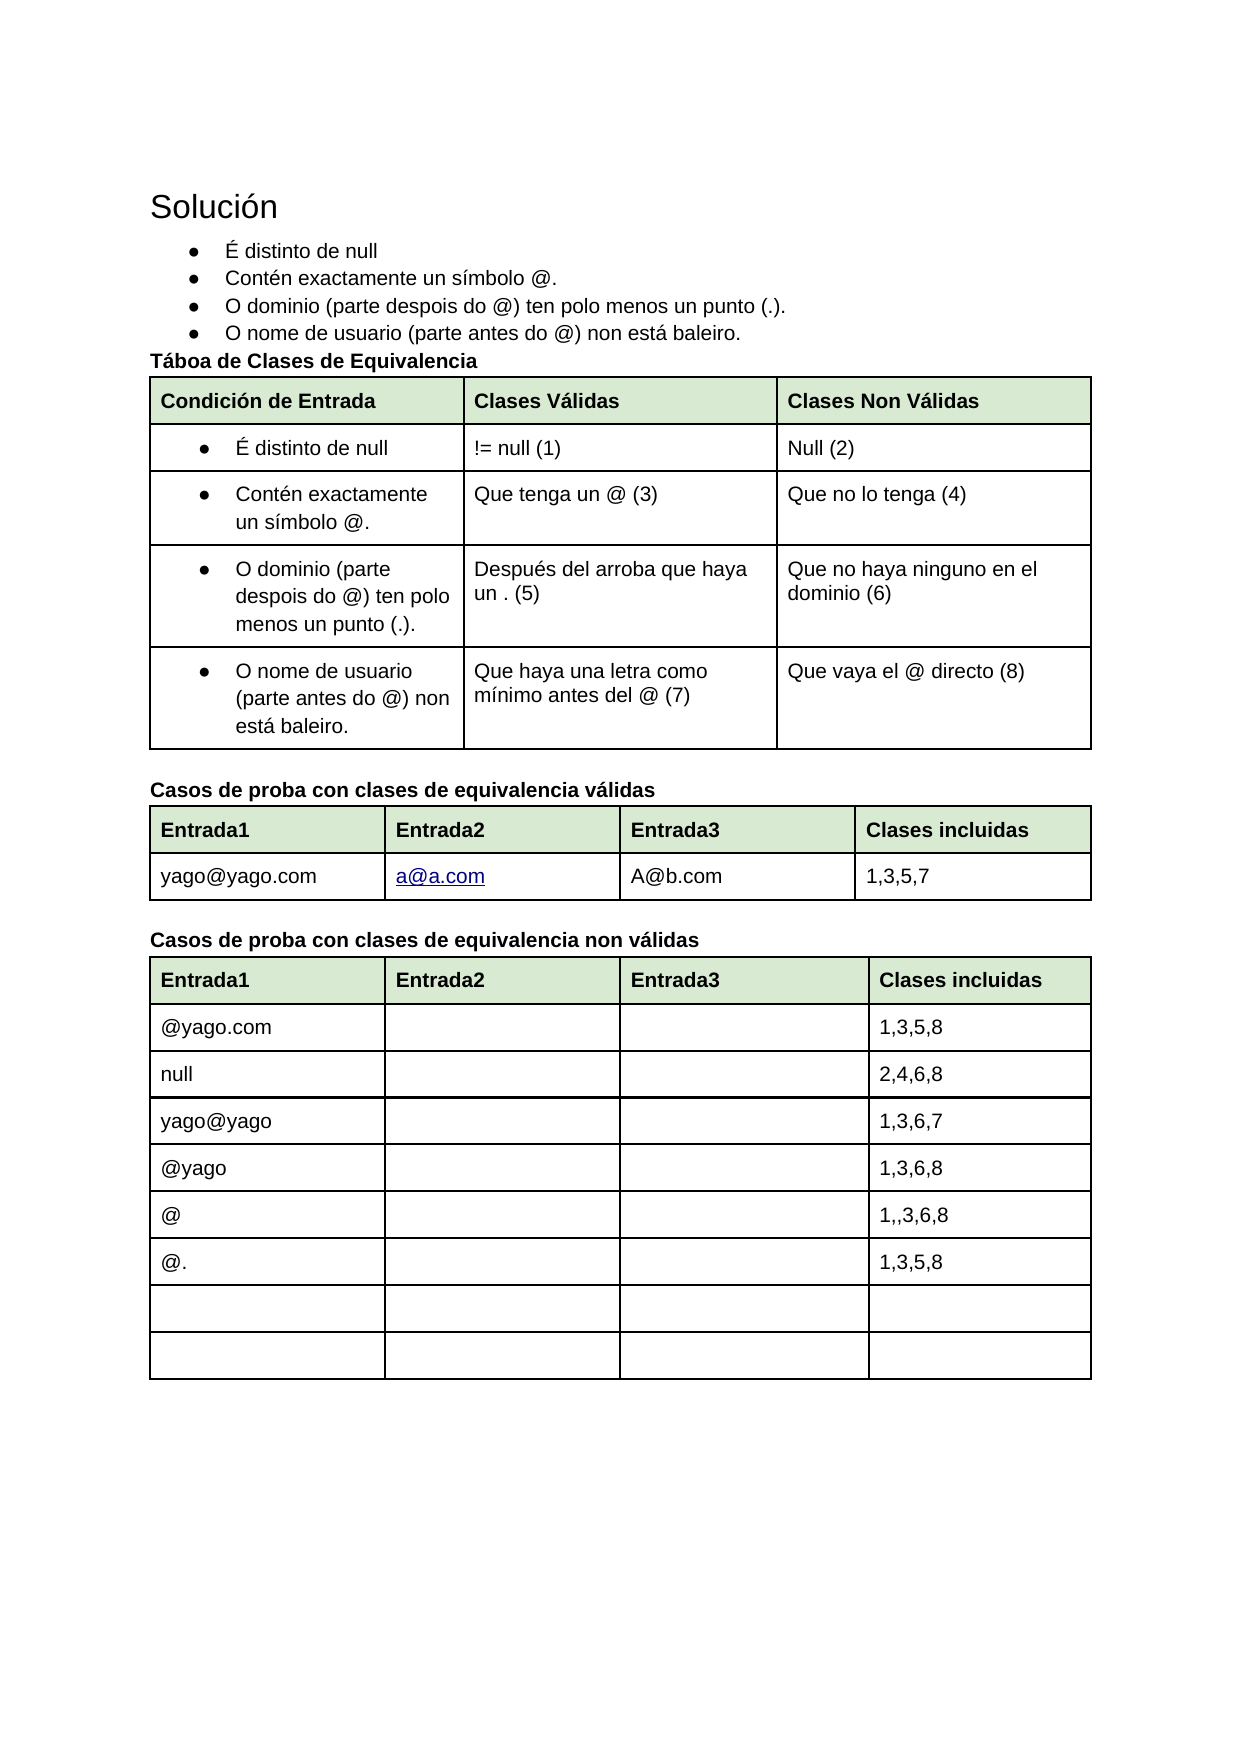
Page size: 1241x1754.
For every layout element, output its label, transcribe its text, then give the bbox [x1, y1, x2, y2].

table_cell [386, 1286, 619, 1331]
table_cell [386, 1052, 619, 1096]
table_cell [621, 1333, 868, 1378]
table_header Entrada1 [151, 958, 384, 1003]
table_cell 1,3,5,8 [870, 1239, 1090, 1284]
table_cell [621, 1145, 868, 1190]
table_cell @. [151, 1239, 384, 1284]
table_cell [621, 1192, 868, 1237]
table_cell yago@yago [151, 1099, 384, 1143]
table_cell [621, 1005, 868, 1049]
list É distinto de null [187, 238, 1090, 262]
table_header Entrada2 [386, 958, 619, 1003]
table_cell [621, 1099, 868, 1143]
table_header Condición de Entrada [151, 378, 463, 423]
text Casos de proba con clases de equivalencia válidas [150, 777, 1090, 801]
list O nome de usuario (parte antes do @) non está baleiro. [187, 321, 1090, 345]
list Contén exactamente un símbolo @. [187, 266, 1090, 290]
table_cell null [151, 1052, 384, 1096]
table_cell yago@yago.com [151, 854, 384, 899]
subtitle Solución [150, 187, 1090, 226]
table_cell [621, 1286, 868, 1331]
table_cell [386, 1005, 619, 1049]
table_cell [386, 1333, 619, 1378]
text Táboa de Clases de Equivalencia [150, 348, 1090, 372]
table_cell @yago.com [151, 1005, 384, 1049]
table_cell 1,3,5,8 [870, 1005, 1090, 1049]
table_header Clases incluidas [856, 807, 1090, 852]
table_cell [621, 1052, 868, 1096]
table_cell 1,3,6,8 [870, 1145, 1090, 1190]
table_cell Contén exactamente un símbolo @. [151, 472, 463, 544]
list O dominio (parte despois do @) ten polo menos un punto (.). [187, 293, 1090, 317]
table_cell Después del arroba que haya un . (5) [465, 546, 776, 646]
table_cell [870, 1333, 1090, 1378]
text Casos de proba con clases de equivalencia non válidas [150, 928, 1090, 952]
table_cell [386, 1239, 619, 1284]
table_header Entrada2 [386, 807, 619, 852]
table_cell [386, 1099, 619, 1143]
table_cell 2,4,6,8 [870, 1052, 1090, 1096]
table_cell [151, 1286, 384, 1331]
table_cell [621, 1239, 868, 1284]
table_cell Que vaya el @ directo (8) [778, 648, 1090, 748]
table_header Entrada1 [151, 807, 384, 852]
table_cell @yago [151, 1145, 384, 1190]
table_cell O dominio (parte despois do @) ten polo menos un punto (.). [151, 546, 463, 646]
table_cell O nome de usuario (parte antes do @) non está baleiro. [151, 648, 463, 748]
table_cell [870, 1286, 1090, 1331]
table_cell 1,,3,6,8 [870, 1192, 1090, 1237]
table_cell Que tenga un @ (3) [465, 472, 776, 544]
table_cell Que haya una letra como mínimo antes del @ (7) [465, 648, 776, 748]
table_cell @ [151, 1192, 384, 1237]
table_cell != null (1) [465, 425, 776, 470]
table_cell Que no lo tenga (4) [778, 472, 1090, 544]
table_cell [386, 1145, 619, 1190]
table_cell A@b.com [621, 854, 854, 899]
table_header Entrada3 [621, 807, 854, 852]
table_cell 1,3,6,7 [870, 1099, 1090, 1143]
table_cell Null (2) [778, 425, 1090, 470]
table_header Clases Válidas [465, 378, 776, 423]
table_cell a@a.com [386, 854, 619, 899]
table_cell Que no haya ninguno en el dominio (6) [778, 546, 1090, 646]
table_cell [151, 1333, 384, 1378]
table_header Entrada3 [621, 958, 868, 1003]
table_cell É distinto de null [151, 425, 463, 470]
table_header Clases Non Válidas [778, 378, 1090, 423]
table_cell 1,3,5,7 [856, 854, 1090, 899]
table_cell [386, 1192, 619, 1237]
table_header Clases incluidas [870, 958, 1090, 1003]
